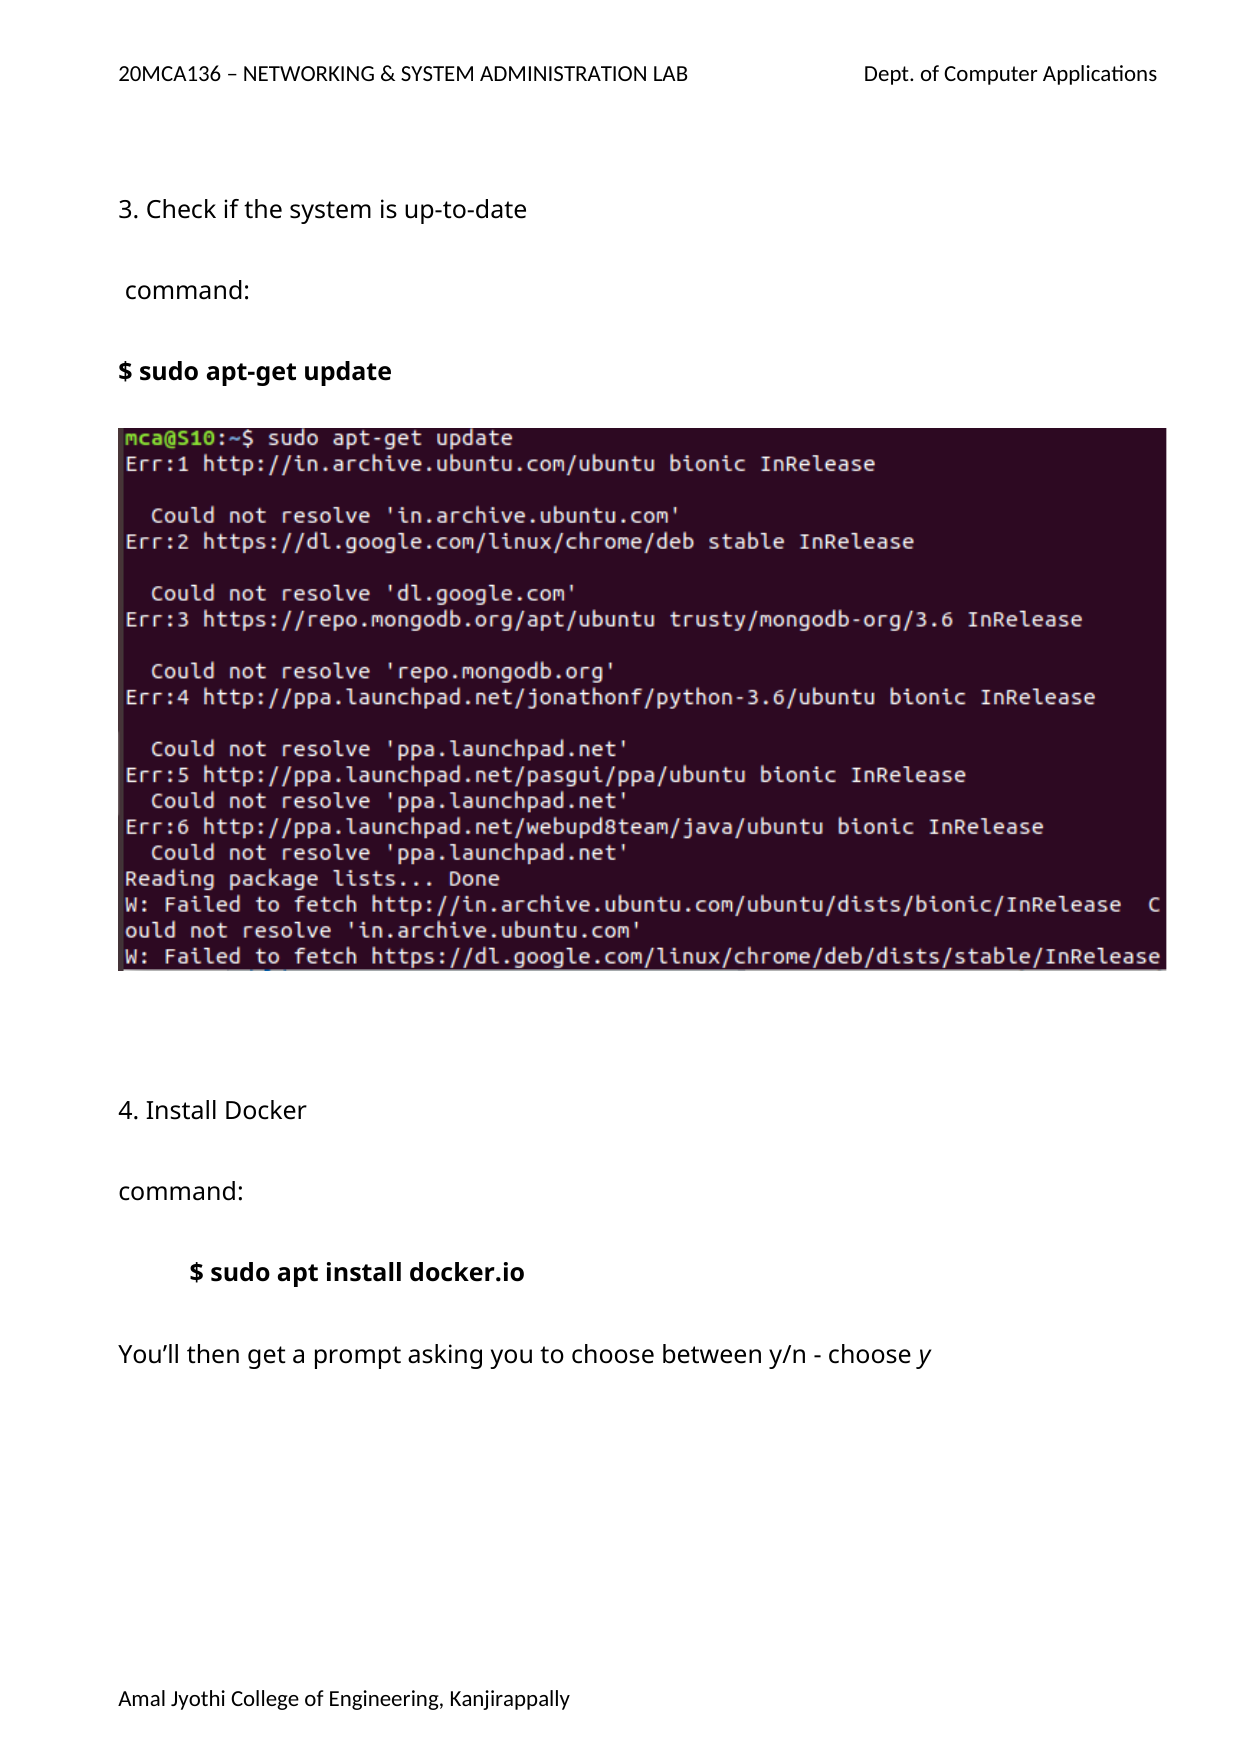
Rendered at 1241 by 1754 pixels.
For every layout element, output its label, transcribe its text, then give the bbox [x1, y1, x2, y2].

text $ sudo apt-get update [118, 347, 1167, 388]
text command: [118, 1167, 1167, 1208]
text You’ll then get a prompt asking you to choose between y/n - choose y [118, 1330, 1167, 1370]
text 4. Install Docker [118, 1086, 1167, 1127]
text command: [118, 266, 1167, 307]
text 3. Check if the system is up-to-date [118, 185, 1167, 225]
text $ sudo apt install docker.io [118, 1248, 1167, 1289]
picture [118, 428, 1167, 971]
